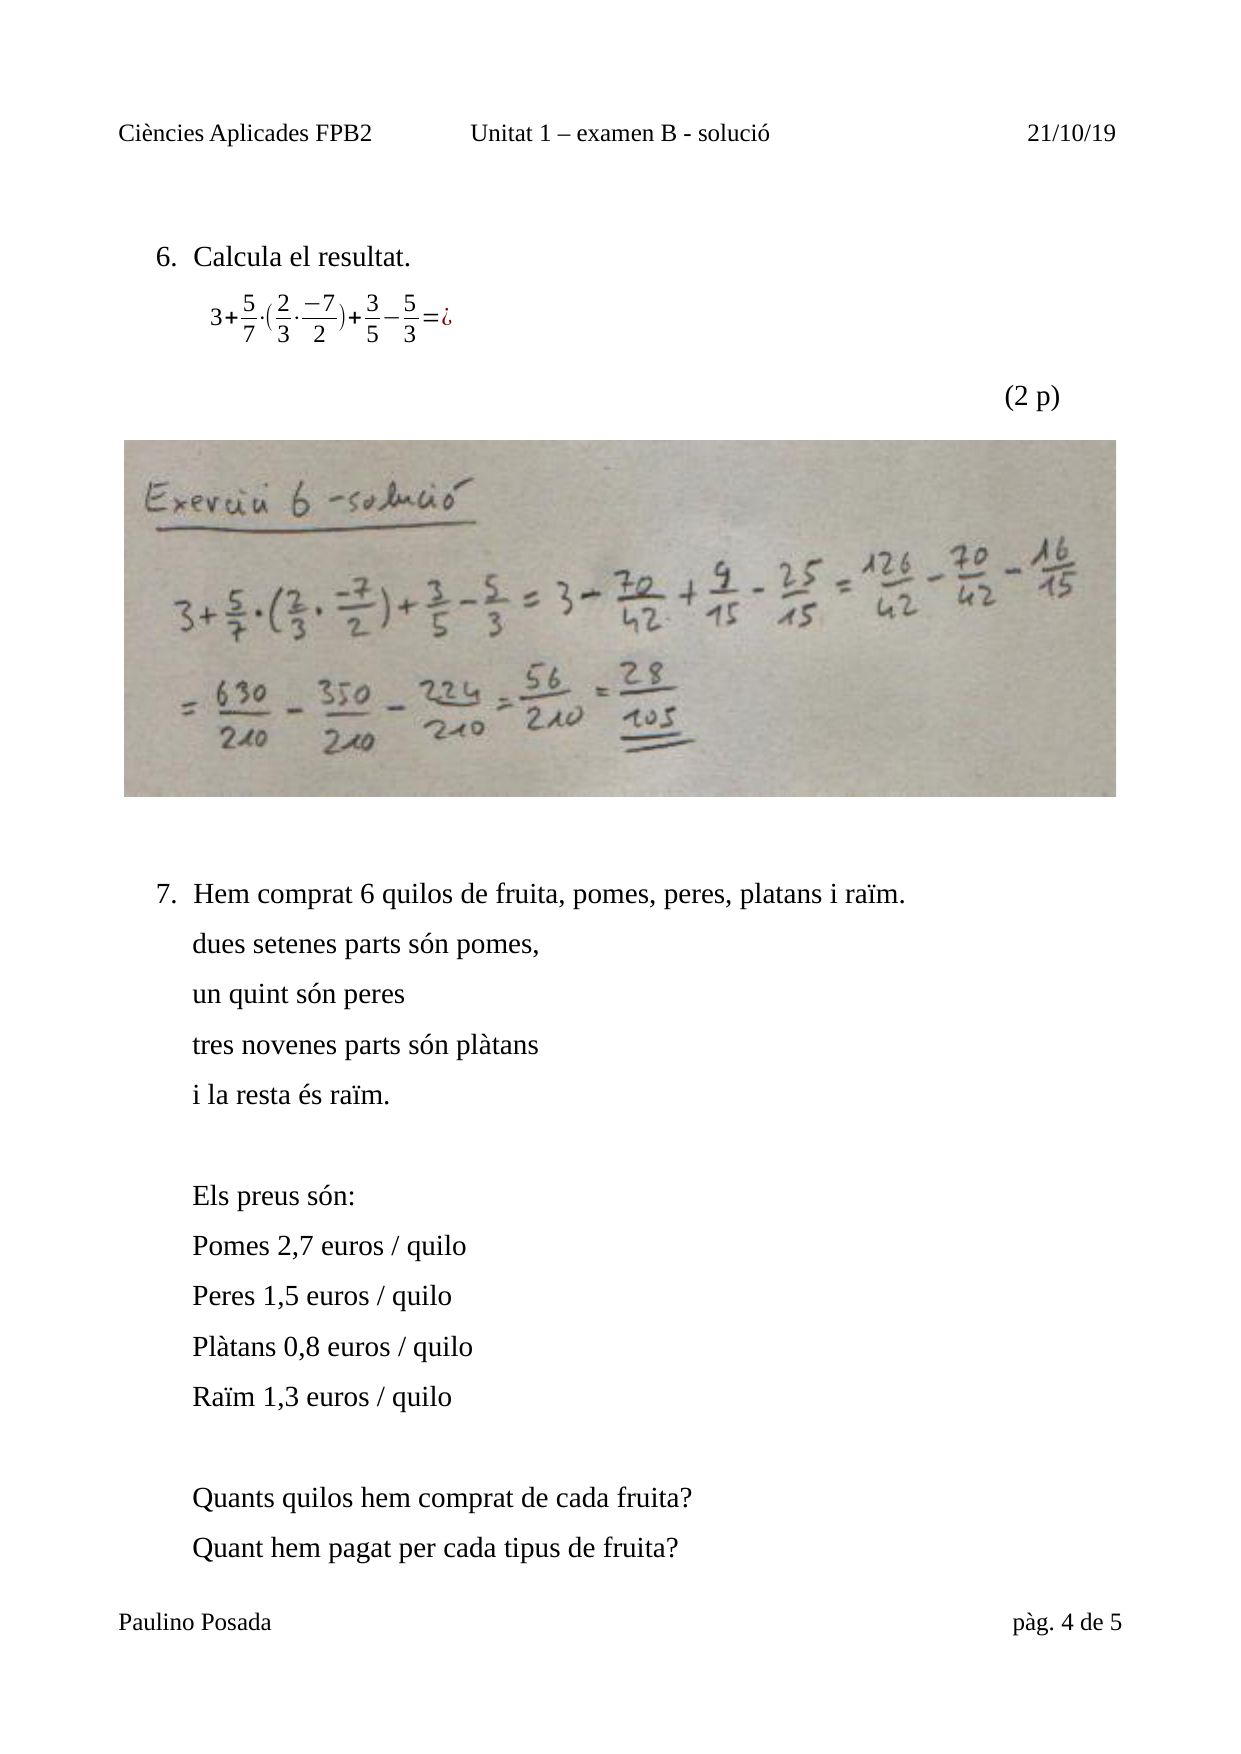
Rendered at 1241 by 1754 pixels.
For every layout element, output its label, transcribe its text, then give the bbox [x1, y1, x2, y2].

text Peres 1,5 euros / quilo [118, 1278, 1122, 1312]
picture [124, 440, 1117, 797]
text Els preus són: [118, 1178, 1122, 1211]
list Calcula el resultat. [156, 239, 1122, 273]
text un quint són peres [118, 977, 1122, 1010]
text (2 p) [118, 378, 1122, 411]
text Quant hem pagat per cada tipus de fruita? [118, 1530, 1122, 1564]
text Pomes 2,7 euros / quilo [118, 1228, 1122, 1262]
text tres novenes parts són plàtans [118, 1027, 1122, 1061]
text i la resta és raïm. [118, 1077, 1122, 1111]
text Plàtans 0,8 euros / quilo [118, 1329, 1122, 1362]
text dues setenes parts són pomes, [118, 926, 1122, 960]
list Hem comprat 6 quilos de fruita, pomes, peres, platans i raïm. [156, 876, 1122, 909]
text Raïm 1,3 euros / quilo [118, 1379, 1122, 1413]
text Quants quilos hem comprat de cada fruita? [118, 1480, 1122, 1513]
